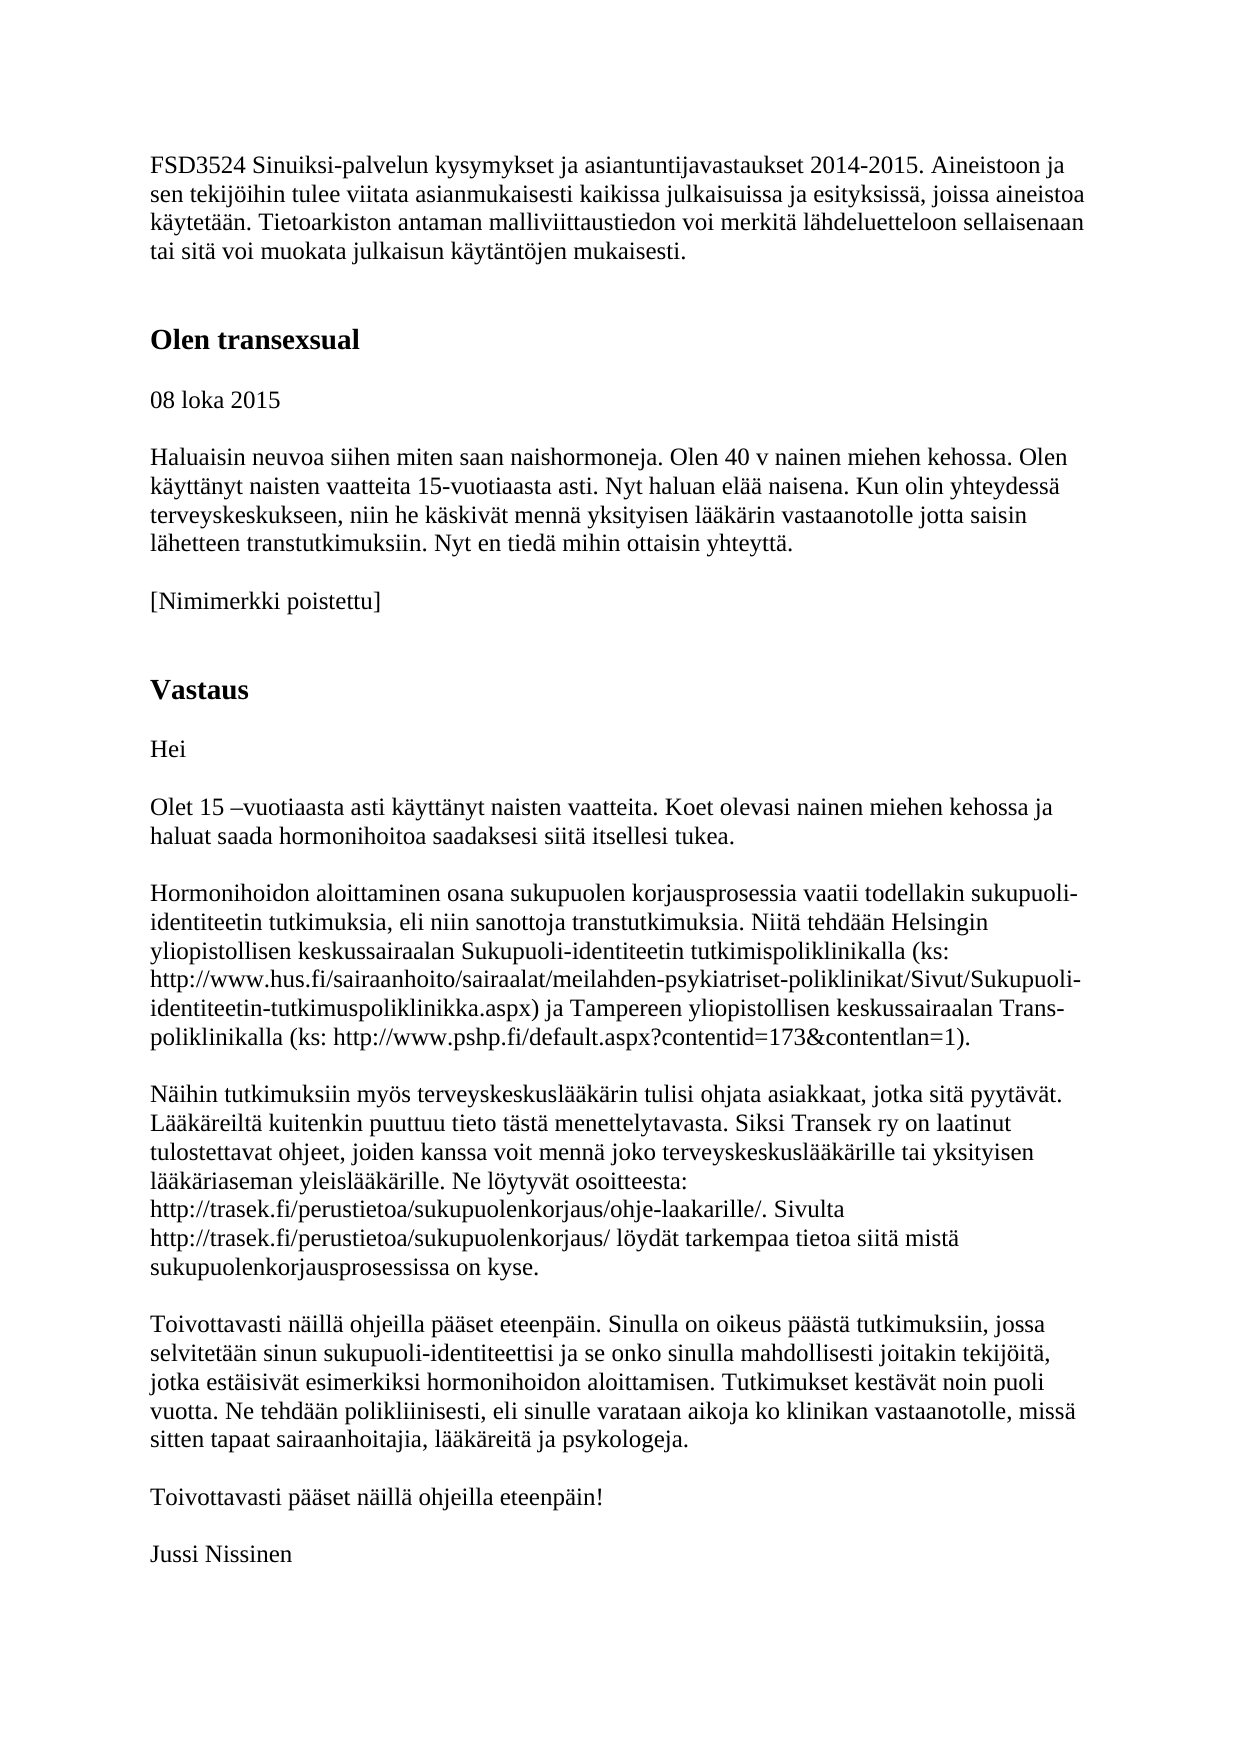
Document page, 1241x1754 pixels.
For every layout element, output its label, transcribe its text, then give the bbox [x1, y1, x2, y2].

text Hei [150, 734, 1090, 763]
text [Nimimerkki poistettu] [150, 586, 1090, 615]
text Olet 15 –vuotiaasta asti käyttänyt naisten vaatteita. Koet olevasi nainen miehen kehossa ja haluat saada hormonihoitoa saadaksesi siitä itsellesi tukea. Hormonihoidon aloittaminen osana sukupuolen korjausprosessia vaatii todellakin sukupuoli-identiteetin tutkimuksia, eli niin sanottoja transtutkimuksia. Niitä tehdään Helsingin yliopistollisen keskussairaalan Sukupuoli-identiteetin tutkimispoliklinikalla (ks: http://www.hus.fi/sairaanhoito/sairaalat/meilahden-psykiatriset-poliklinikat/Sivut/Sukupuoli-identiteetin-tutkimuspoliklinikka.aspx) ja Tampereen yliopistollisen keskussairaalan Trans-poliklinikalla (ks: http://www.pshp.fi/default.aspx?contentid=173&contentlan=1). Näihin tutkimuksiin myös terveyskeskuslääkärin tulisi ohjata asiakkaat, jotka sitä pyytävät. Lääkäreiltä kuitenkin puuttuu tieto tästä menettelytavasta. Siksi Transek ry on laatinut tulostettavat ohjeet, joiden kanssa voit mennä joko terveyskeskuslääkärille tai yksityisen lääkäriaseman yleislääkärille. Ne löytyvät osoitteesta: http://trasek.fi/perustietoa/sukupuolenkorjaus/ohje-laakarille/. Sivulta http://trasek.fi/perustietoa/sukupuolenkorjaus/ löydät tarkempaa tietoa siitä mistä sukupuolenkorjausprosessissa on kyse. Toivottavasti näillä ohjeilla pääset eteenpäin. Sinulla on oikeus päästä tutkimuksiin, jossa selvitetään sinun sukupuoli-identiteettisi ja se onko sinulla mahdollisesti joitakin tekijöitä, jotka estäisivät esimerkiksi hormonihoidon aloittamisen. Tutkimukset kestävät noin puoli vuotta. Ne tehdään polikliinisesti, eli sinulle varataan aikoja ko klinikan vastaanotolle, missä sitten tapaat sairaanhoitajia, lääkäreitä ja psykologeja. Toivottavasti pääset näillä ohjeilla eteenpäin! Jussi Nissinen [150, 763, 1090, 1568]
text Vastaus [150, 672, 1090, 706]
text Haluaisin neuvoa siihen miten saan naishormoneja. Olen 40 v nainen miehen kehossa. Olen käyttänyt naisten vaatteita 15-vuotiaasta asti. Nyt haluan elää naisena. Kun olin yhteydessä terveyskeskukseen, niin he käskivät mennä yksityisen lääkärin vastaanotolle jotta saisin lähetteen transtutkimuksiin. Nyt en tiedä mihin ottaisin yhteyttä. [150, 442, 1090, 557]
text Olen transexsual [150, 322, 1090, 356]
text FSD3524 Sinuiksi-palvelun kysymykset ja asiantuntijavastaukset 2014-2015. Aineistoon ja sen tekijöihin tulee viitata asianmukaisesti kaikissa julkaisuissa ja esityksissä, joissa aineistoa käytetään. Tietoarkiston antaman malliviittaustiedon voi merkitä lähdeluetteloon sellaisenaan tai sitä voi muokata julkaisun käytäntöjen mukaisesti. [150, 150, 1090, 265]
text 08 loka 2015 [150, 385, 1090, 413]
